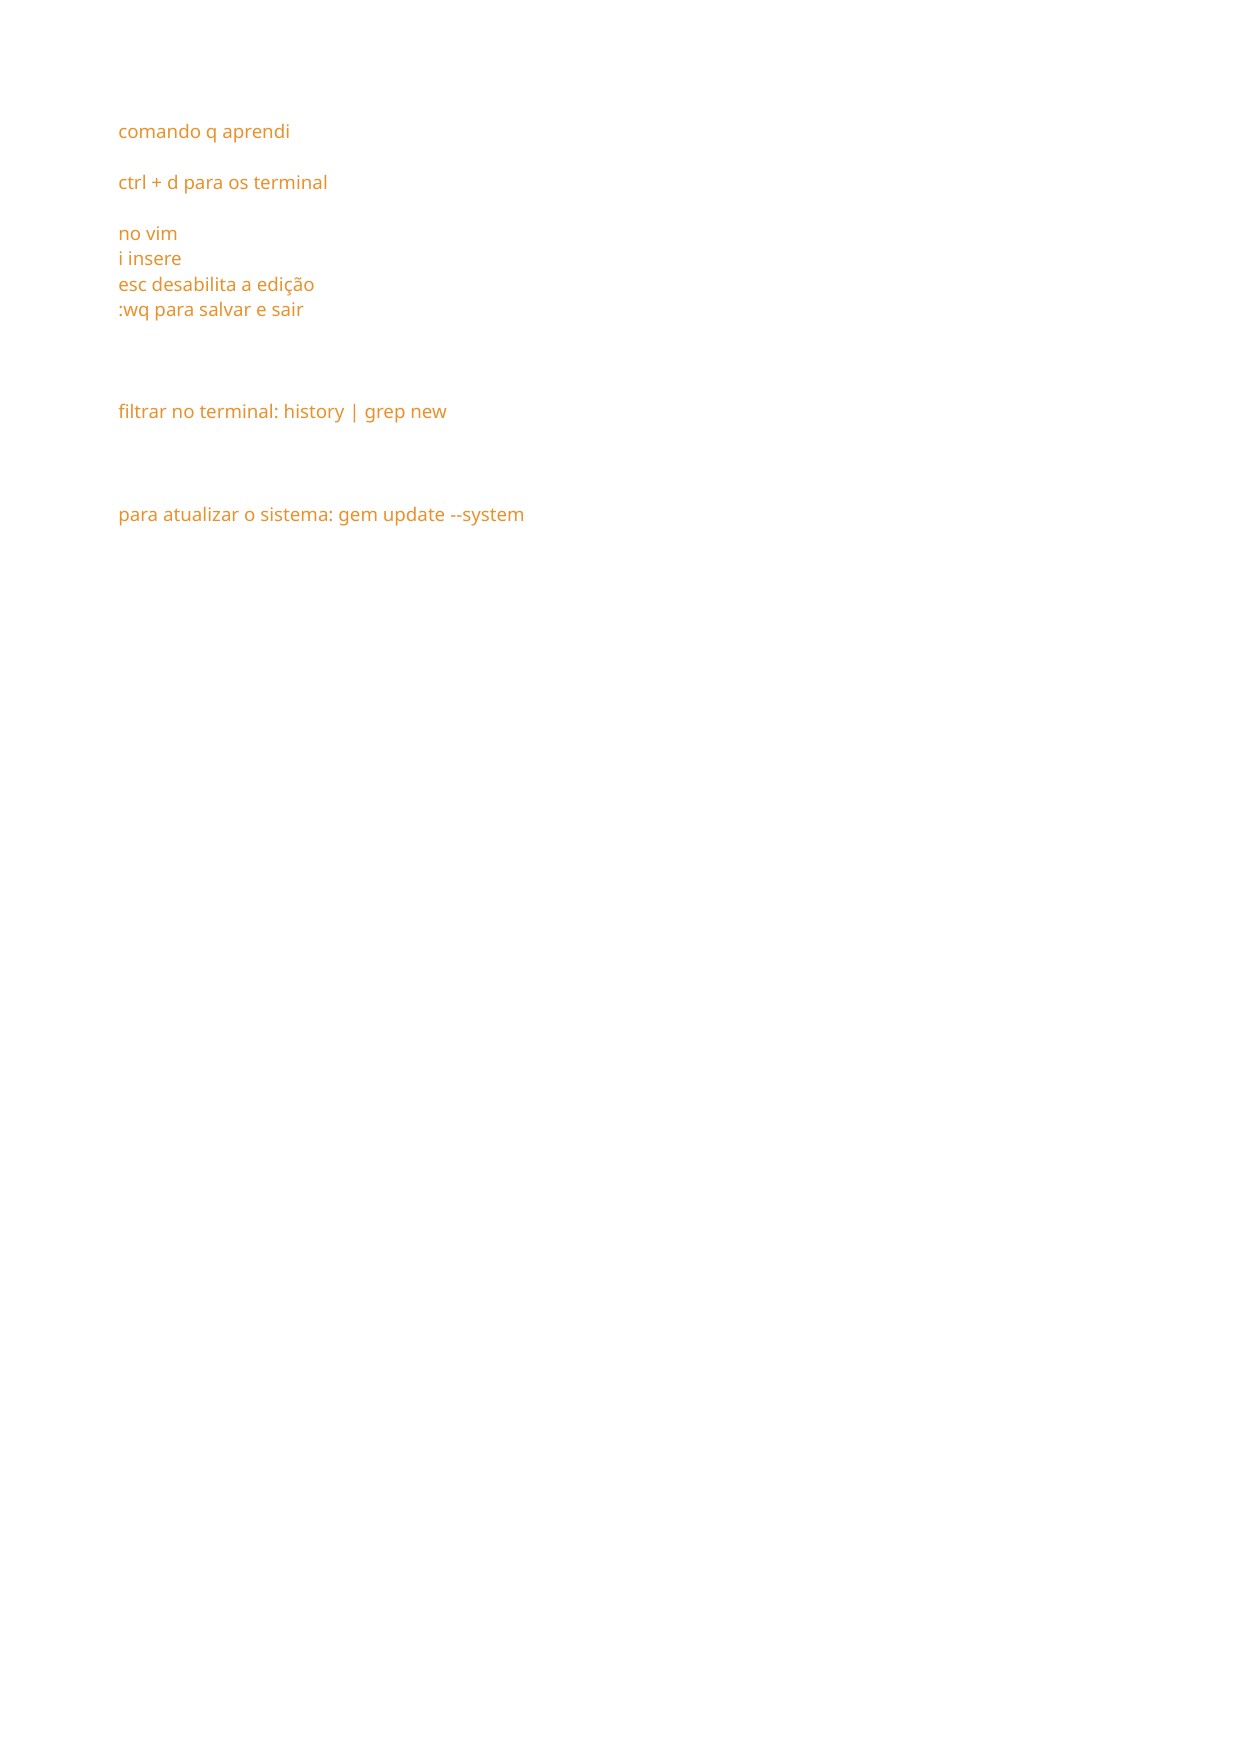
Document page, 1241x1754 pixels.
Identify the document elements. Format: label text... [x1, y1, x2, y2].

text no vim [118, 220, 1122, 246]
text para atualizar o sistema: gem update --system [118, 501, 1122, 526]
text comando q aprendi [118, 118, 1122, 144]
text filtrar no terminal: history | grep new [118, 399, 1122, 424]
text :wq para salvar e sair [118, 297, 1122, 322]
text ctrl + d para os terminal [118, 169, 1122, 195]
text i insere [118, 246, 1122, 271]
text esc desabilita a edição [118, 271, 1122, 297]
